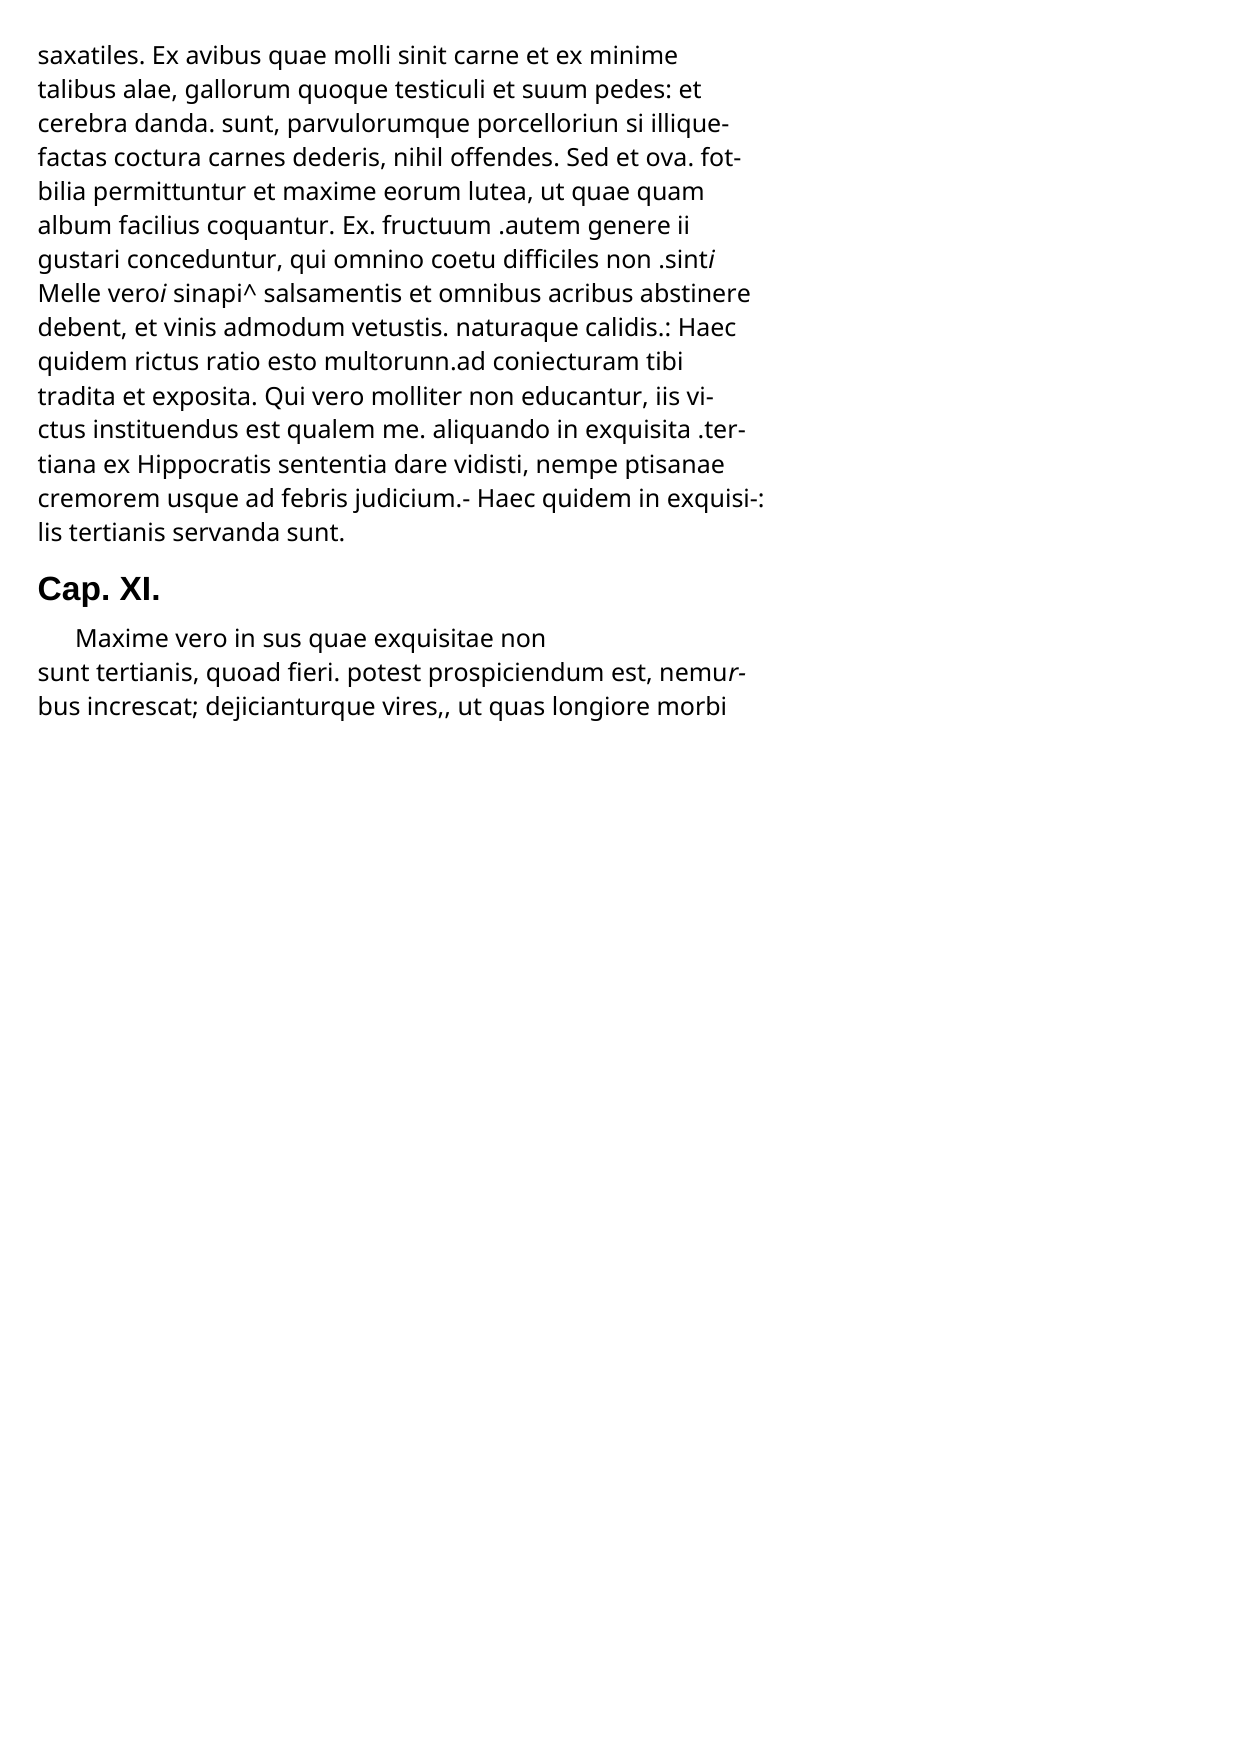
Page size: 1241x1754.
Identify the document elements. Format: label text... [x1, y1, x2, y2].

subtitle Cap. XI. [37, 569, 1203, 608]
text Maxime vero in sus quae exquisitae non sunt tertianis, quoad fieri. potest prospiciendum est, nemur- bus increscat; dejicianturque vires,, ut quas longiore morbi [37, 620, 1203, 723]
text saxatiles. Ex avibus quae molli sinit carne et ex minime talibus alae, gallorum quoque testiculi et suum pedes: et cerebra danda. sunt, parvulorumque porcelloriun si illique- factas coctura carnes dederis, nihil offendes. Sed et ova. fot- bilia permittuntur et maxime eorum lutea, ut quae quam album facilius coquantur. Ex. fructuum .autem genere ii gustari conceduntur, qui omnino coetu difficiles non .sinti Melle veroi sinapi^ salsamentis et omnibus acribus abstinere debent, et vinis admodum vetustis. naturaque calidis.: Haec quidem rictus ratio esto multorunn.ad coniecturam tibi tradita et exposita. Qui vero molliter non educantur, iis vi- ctus instituendus est qualem me. aliquando in exquisita .ter- tiana ex Hippocratis sententia dare vidisti, nempe ptisanae cremorem usque ad febris judicium.- Haec quidem in exquisi-: lis tertianis servanda sunt. [37, 37, 1203, 548]
